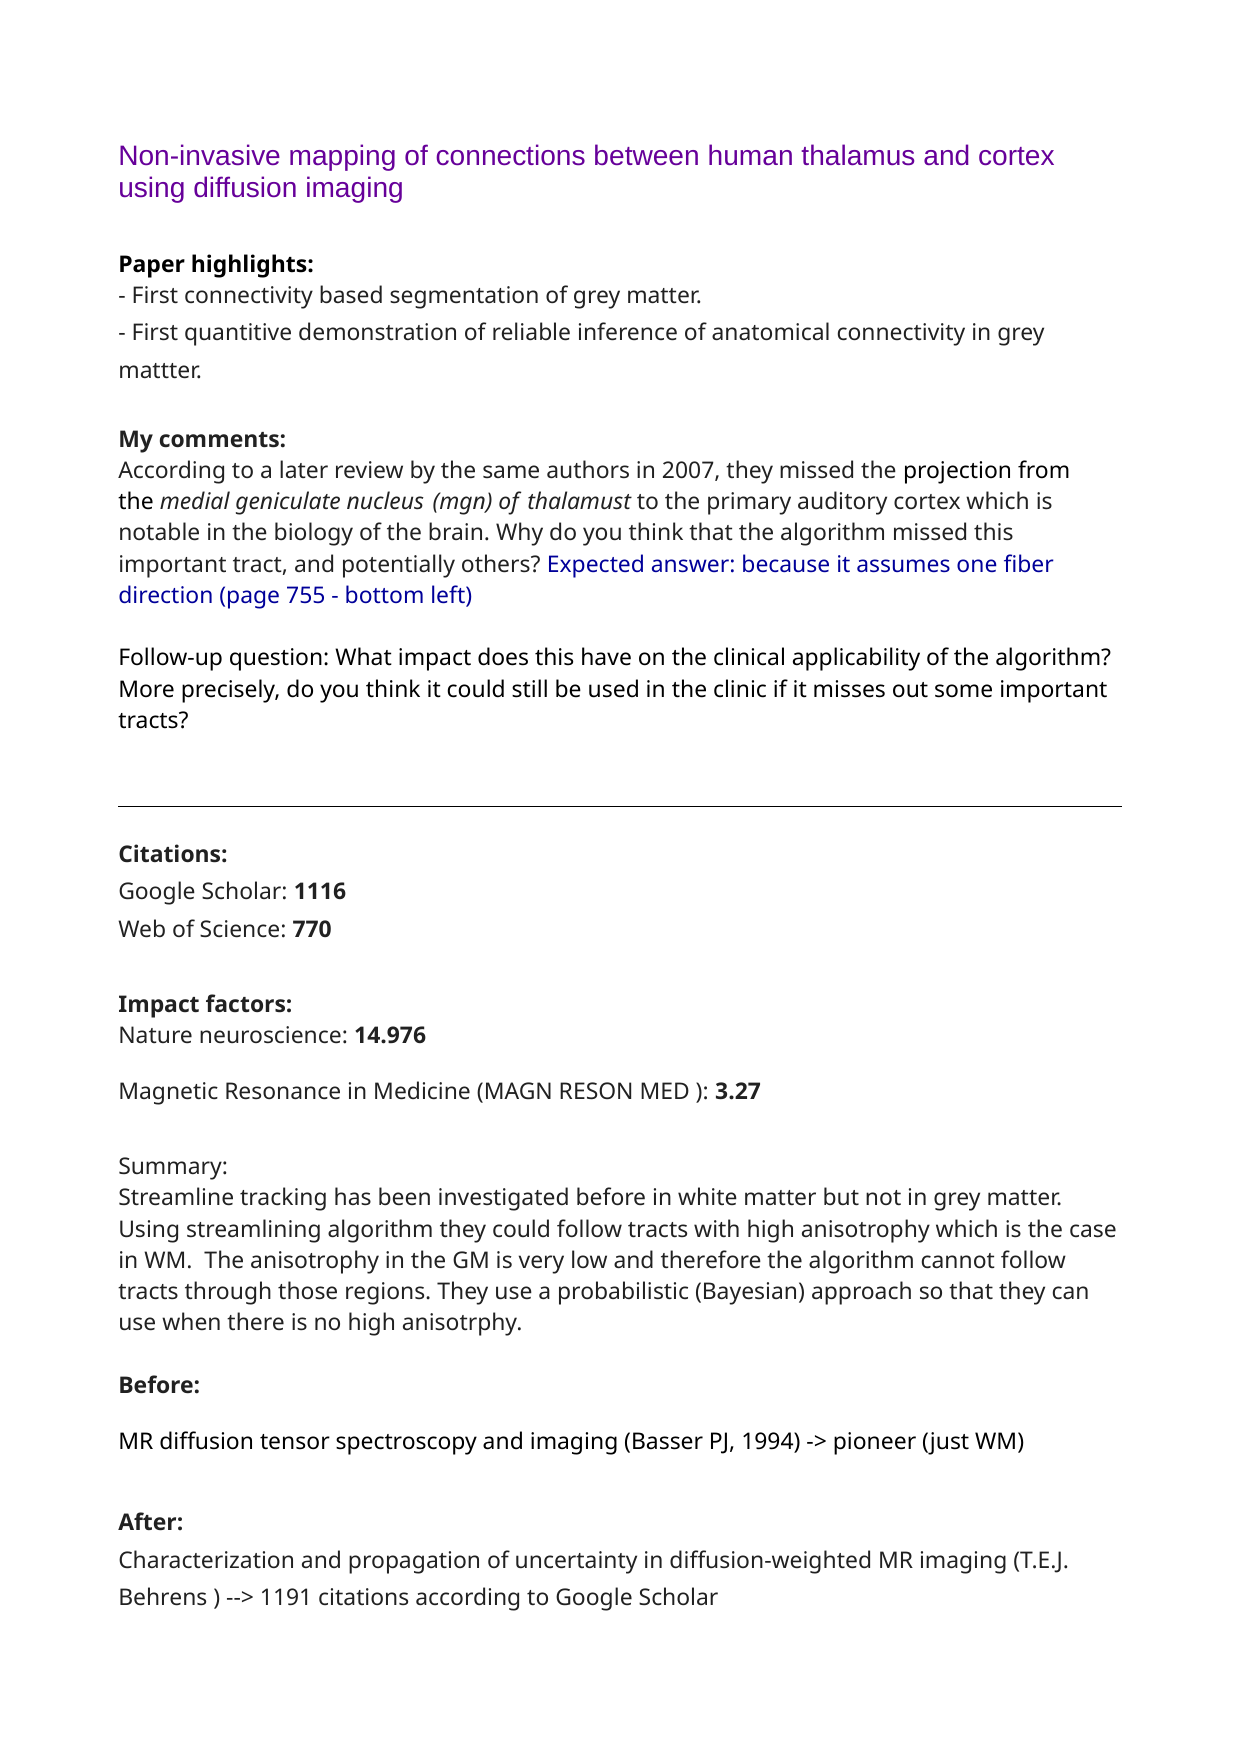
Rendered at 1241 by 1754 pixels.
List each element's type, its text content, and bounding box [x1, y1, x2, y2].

text Summary: Streamline tracking has been investigated before in white matter but not in grey matter. Using streamlining algorithm they could follow tracts with high anisotrophy which is the case in WM. The anisotrophy in the GM is very low and therefore the algorithm cannot follow tracts through those regions. They use a probabilistic (Bayesian) approach so that they can use when there is no high anisotrphy. Before: [118, 1150, 1122, 1400]
text - First connectivity based segmentation of grey matter. - First quantitive demonstration of reliable inference of anatomical connectivity in grey mattter. [118, 279, 1122, 385]
text Citations: Google Scholar: 1116 Web of Science: 770 [118, 838, 1122, 944]
subtitle Non-invasive mapping of connections between human thalamus and cortex using diffusion imaging [118, 139, 1122, 204]
subtitle MR diffusion tensor spectroscopy and imaging (Basser PJ, 1994) -> pioneer (just WM) [118, 1425, 1122, 1456]
text Paper highlights: [118, 247, 1122, 279]
text According to a later review by the same authors in 2007, they missed the projection from the medial geniculate nucleus (mgn) of thalamust to the primary auditory cortex which is notable in the biology of the brain. Why do you think that the algorithm missed this important tract, and potentially others? Expected answer: because it assumes one fiber direction (page 755 - bottom left) [118, 454, 1122, 610]
text My comments: [118, 422, 1122, 454]
text After: Characterization and propagation of uncertainty in diffusion-weighted MR imaging (T.E.J. Behrens ) --> 1191 citations according to Google Scholar [118, 1469, 1122, 1613]
text Follow-up question: What impact does this have on the clinical applicability of the algorithm? More precisely, do you think it could still be used in the clinic if it misses out some important tracts? [118, 641, 1122, 735]
subtitle Magnetic Resonance in Medicine (MAGN RESON MED ): 3.27 [118, 1075, 1122, 1106]
text Impact factors: Nature neuroscience: 14.976 [118, 988, 1122, 1050]
